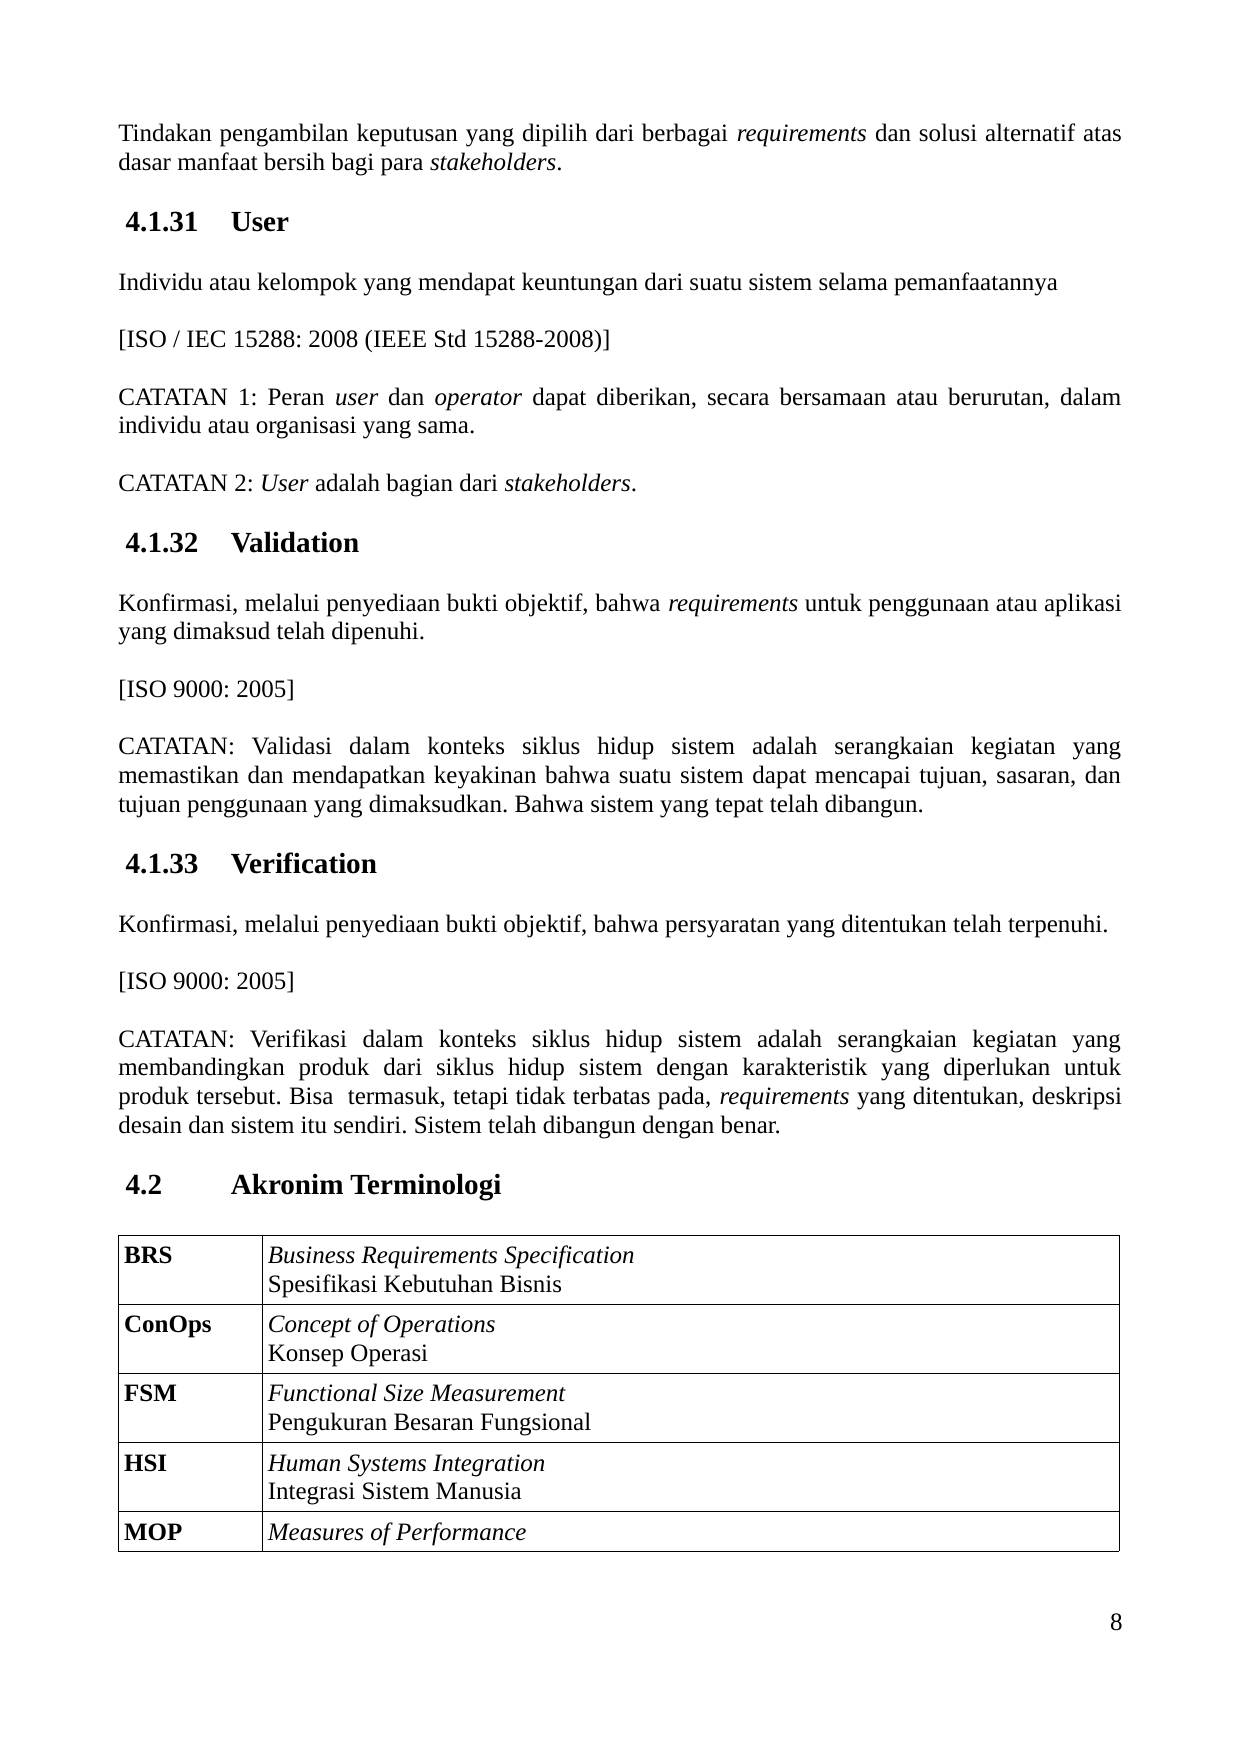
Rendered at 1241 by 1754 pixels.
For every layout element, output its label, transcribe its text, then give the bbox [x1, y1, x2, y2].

table_cell Concept of Operations Konsep Operasi [263, 1305, 1119, 1373]
table_cell Functional Size Measurement Pengukuran Besaran Fungsional [263, 1374, 1119, 1442]
table_cell ConOps [119, 1305, 262, 1373]
text CATATAN 1: Peran user dan operator dapat diberikan, secara bersamaan atau berurutan, dalam individu atau organisasi yang sama. [118, 382, 1122, 439]
table_header BRS [119, 1236, 262, 1304]
text CATATAN: Verifikasi dalam konteks siklus hidup sistem adalah serangkaian kegiatan yang membandingkan produk dari siklus hidup sistem dengan karakteristik yang diperlukan untuk produk tersebut. Bisa termasuk, tetapi tidak terbatas pada, requirements yang ditentukan, deskripsi desain dan sistem itu sendiri. Sistem telah dibangun dengan benar. [118, 1024, 1122, 1139]
text [ISO 9000: 2005] [118, 674, 1122, 703]
table_cell HSI [119, 1443, 262, 1511]
text Konfirmasi, melalui penyediaan bukti objektif, bahwa persyaratan yang ditentukan telah terpenuhi. [118, 909, 1122, 937]
table_cell MOP [119, 1512, 262, 1551]
text Konfirmasi, melalui penyediaan bukti objektif, bahwa requirements untuk penggunaan atau aplikasi yang dimaksud telah dipenuhi. [118, 588, 1122, 645]
list Akronim Terminologi [118, 1167, 1122, 1201]
text Individu atau kelompok yang mendapat keuntungan dari suatu sistem selama pemanfaatannya [118, 267, 1122, 295]
list Validation [118, 525, 1122, 559]
text Tindakan pengambilan keputusan yang dipilih dari berbagai requirements dan solusi alternatif atas dasar manfaat bersih bagi para stakeholders. [118, 118, 1122, 176]
text [ISO 9000: 2005] [118, 966, 1122, 995]
table_header Business Requirements Specification Spesifikasi Kebutuhan Bisnis [263, 1236, 1119, 1304]
table_cell Measures of Performance [263, 1512, 1119, 1551]
list User [118, 204, 1122, 238]
text [ISO / IEC 15288: 2008 (IEEE Std 15288-2008)] [118, 324, 1122, 353]
text CATATAN: Validasi dalam konteks siklus hidup sistem adalah serangkaian kegiatan yang memastikan dan mendapatkan keyakinan bahwa suatu sistem dapat mencapai tujuan, sasaran, dan tujuan penggunaan yang dimaksudkan. Bahwa sistem yang tepat telah dibangun. [118, 731, 1122, 818]
table_cell Human Systems Integration Integrasi Sistem Manusia [263, 1443, 1119, 1511]
text CATATAN 2: User adalah bagian dari stakeholders. [118, 468, 1122, 497]
table_cell FSM [119, 1374, 262, 1442]
list Verification [118, 846, 1122, 880]
